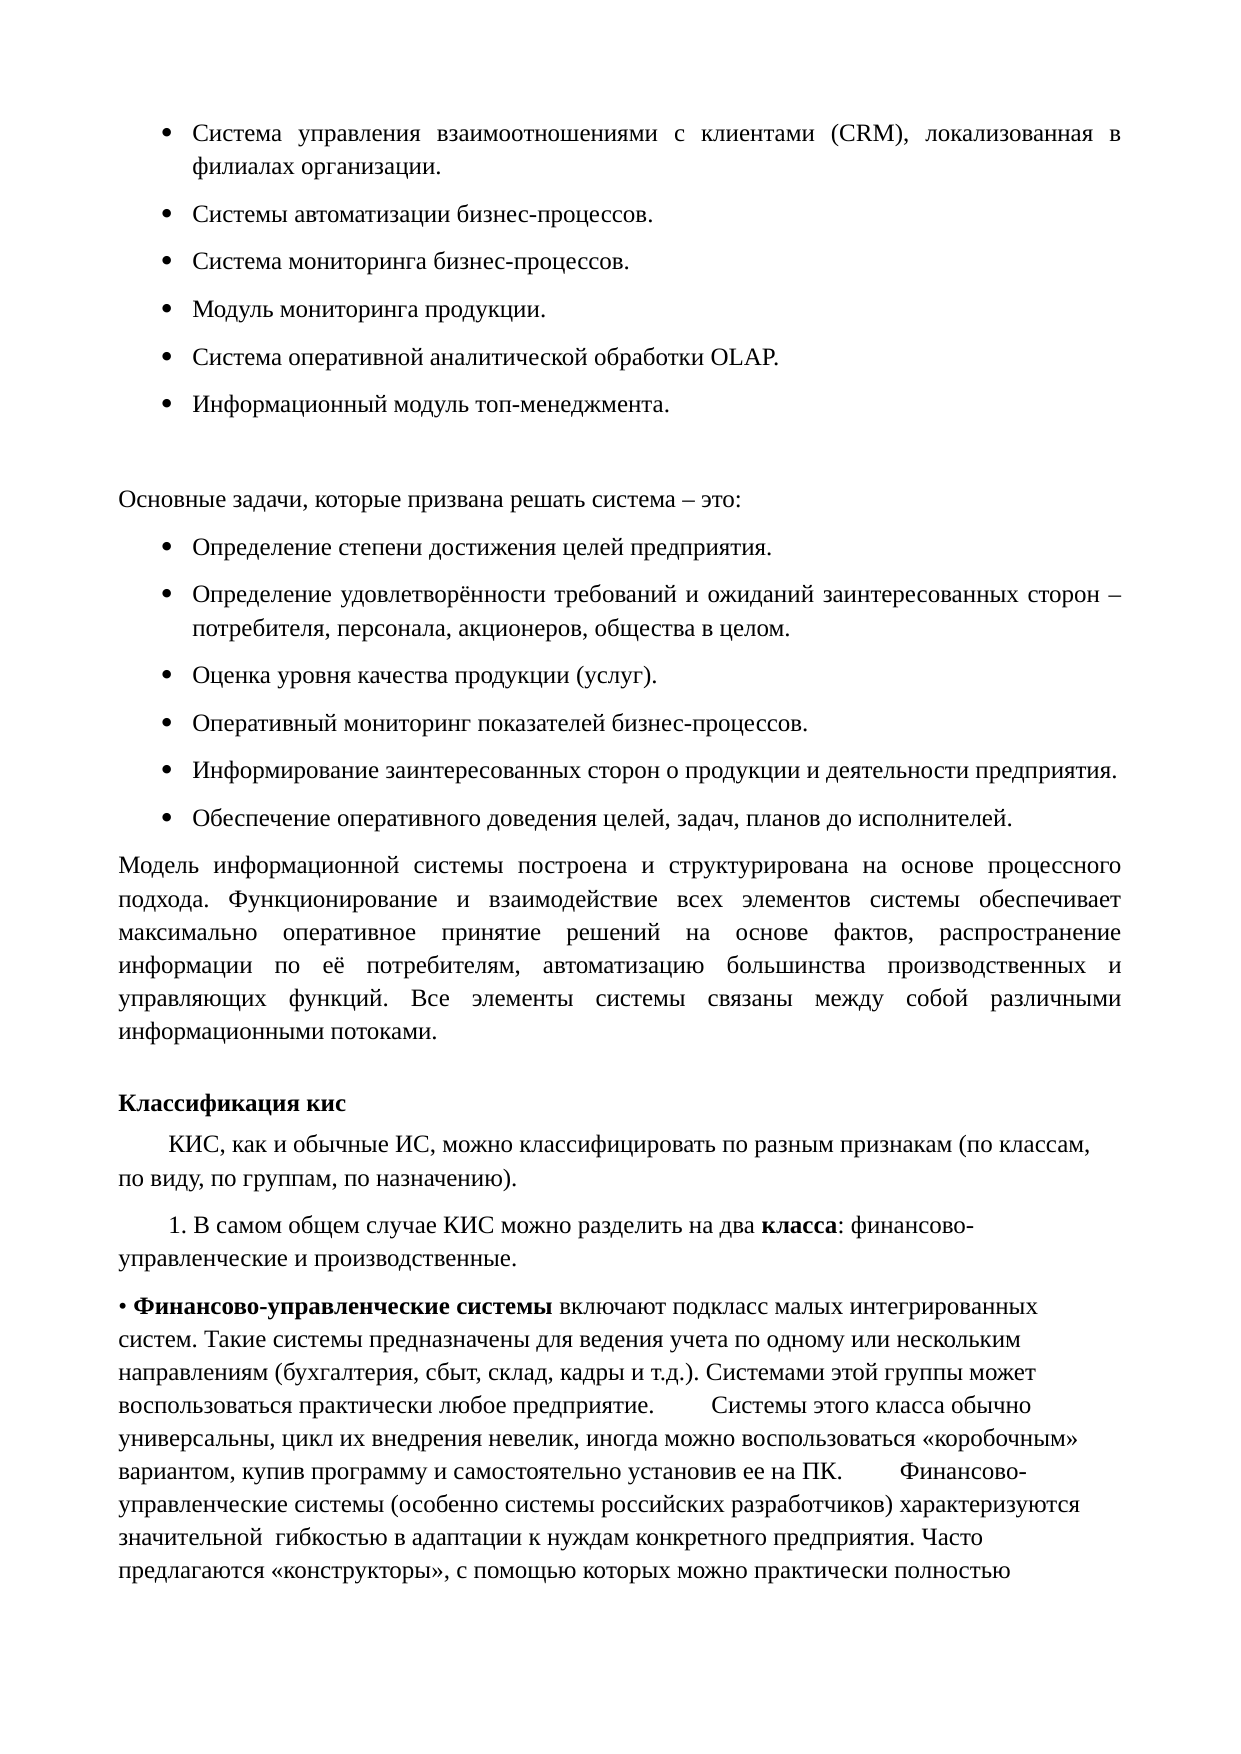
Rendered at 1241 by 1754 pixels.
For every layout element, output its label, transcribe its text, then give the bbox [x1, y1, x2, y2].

list Система оперативной аналитической обработки OLAP. [162, 342, 1122, 370]
list Определение степени достижения целей предприятия. [162, 532, 1122, 561]
list Системы автоматизации бизнес-процессов. [162, 199, 1122, 227]
text Модель информационной системы построена и структурирована на основе процессного подхода. Функционирование и взаимодействие всех элементов системы обеспечивает максимально оперативное принятие решений на основе фактов, распространение информации по её потребителям, автоматизацию большинства производственных и управляющих функций. Все элементы системы связаны между собой различными информационными потоками. [118, 851, 1122, 1044]
text • Финансово-управленческие системы включают подкласс малых интегрированных систем. Такие системы предназначены для ведения учета по одному или нескольким направлениям (бухгалтерия, сбыт, склад, кадры и т.д.). Системами этой группы может воспользоваться практически любое предприятие. Системы этого класса обычно универсальны, цикл их внедрения невелик, иногда можно воспользоваться «коробочным» вариантом, купив программу и самостоятельно установив ее на ПК. Финансово-управленческие системы (особенно системы российских разработчиков) характеризуются значительной гибкостью в адаптации к нуждам конкретного предприятия. Часто предлагаются «конструкторы», с помощью которых можно практически полностью [118, 1291, 1122, 1584]
list Оперативный мониторинг показателей бизнес-процессов. [162, 708, 1122, 737]
list Информирование заинтересованных сторон о продукции и деятельности предприятия. [162, 755, 1122, 784]
subtitle Классификация кис [118, 1088, 1122, 1117]
list Обеспечение оперативного доведения целей, задач, планов до исполнителей. [162, 803, 1122, 832]
list Оценка уровня качества продукции (услуг). [162, 660, 1122, 689]
text Основные задачи, которые призвана решать система – это: [118, 484, 1122, 513]
list Система управления взаимоотношениями с клиентами (CRM), локализованная в филиалах организации. [162, 118, 1122, 180]
list Модуль мониторинга продукции. [162, 294, 1122, 323]
text КИС, как и обычные ИС, можно классифицировать по разным признакам (по классам, по виду, по группам, по назначению). [118, 1129, 1122, 1191]
list Информационный модуль топ-менеджмента. [162, 389, 1122, 418]
list Определение удовлетворённости требований и ожиданий заинтересованных сторон – потребителя, персонала, акционеров, общества в целом. [162, 579, 1122, 641]
text 1. В самом общем случае КИС можно разделить на два класса: финансово-управленческие и производственные. [118, 1210, 1122, 1272]
list Система мониторинга бизнес-процессов. [162, 246, 1122, 275]
